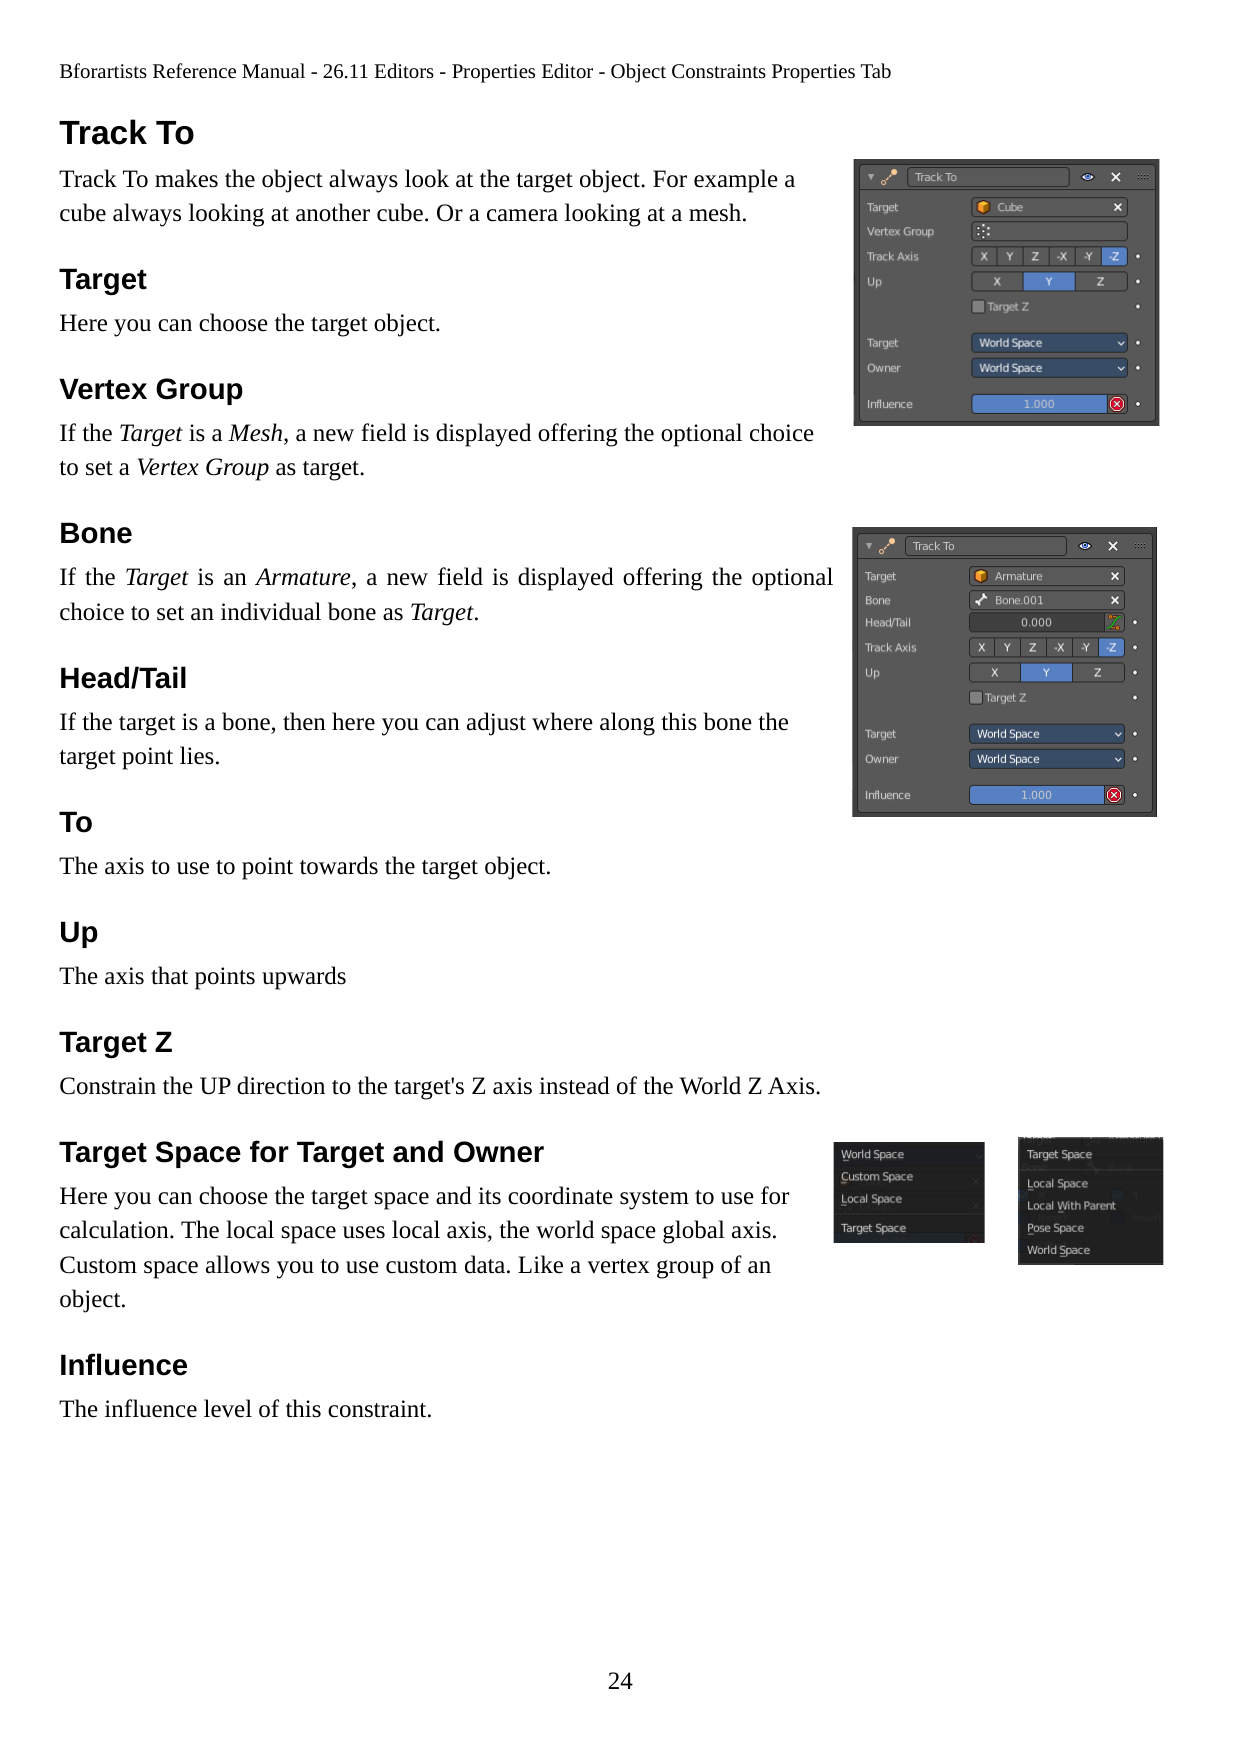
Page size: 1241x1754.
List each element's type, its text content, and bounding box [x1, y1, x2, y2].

picture [1018, 1137, 1164, 1265]
subtitle [1160, 262, 1181, 296]
picture [852, 527, 1157, 817]
text If the Target is a Mesh, a new field is displayed offering the optional choice to set a Vertex Group as target. [59, 418, 1181, 481]
subtitle Target [59, 262, 853, 296]
subtitle Target Space for Target and Owner [59, 1134, 1181, 1168]
text The axis that points upwards [59, 961, 1181, 990]
subtitle Head/Tail [59, 661, 852, 694]
subtitle Target Z [59, 1025, 1181, 1058]
text If the Target is an Armature, a new field is displayed offering the optional choice to set an individual bone as Target. [59, 562, 852, 626]
picture [833, 1142, 985, 1243]
subtitle Vertex Group [59, 372, 853, 406]
text Here you can choose the target object. [59, 308, 853, 337]
text If the target is a bone, then here you can adjust where along this bone the target point lies. [59, 707, 852, 770]
subtitle Influence [59, 1348, 1181, 1382]
text Track To makes the object always look at the target object. For example a cube always looking at another cube. Or a camera looking at a mesh. [59, 164, 853, 227]
subtitle To [59, 805, 1181, 839]
subtitle Track To [59, 113, 1181, 151]
subtitle Up [59, 915, 1181, 948]
subtitle Bone [59, 516, 1181, 550]
text The influence level of this constraint. [59, 1394, 1181, 1423]
picture [853, 159, 1160, 426]
subtitle [1157, 661, 1181, 694]
subtitle [1160, 372, 1181, 406]
text Here you can choose the target space and its coordinate system to use for calculation. The local space uses local axis, the world space global axis. Custom space allows you to use custom data. Like a vertex group of an object. [59, 1181, 1181, 1313]
text Constrain the UP direction to the target's Z axis instead of the World Z Axis. [59, 1071, 1181, 1100]
text The axis to use to point towards the target object. [59, 851, 1181, 880]
